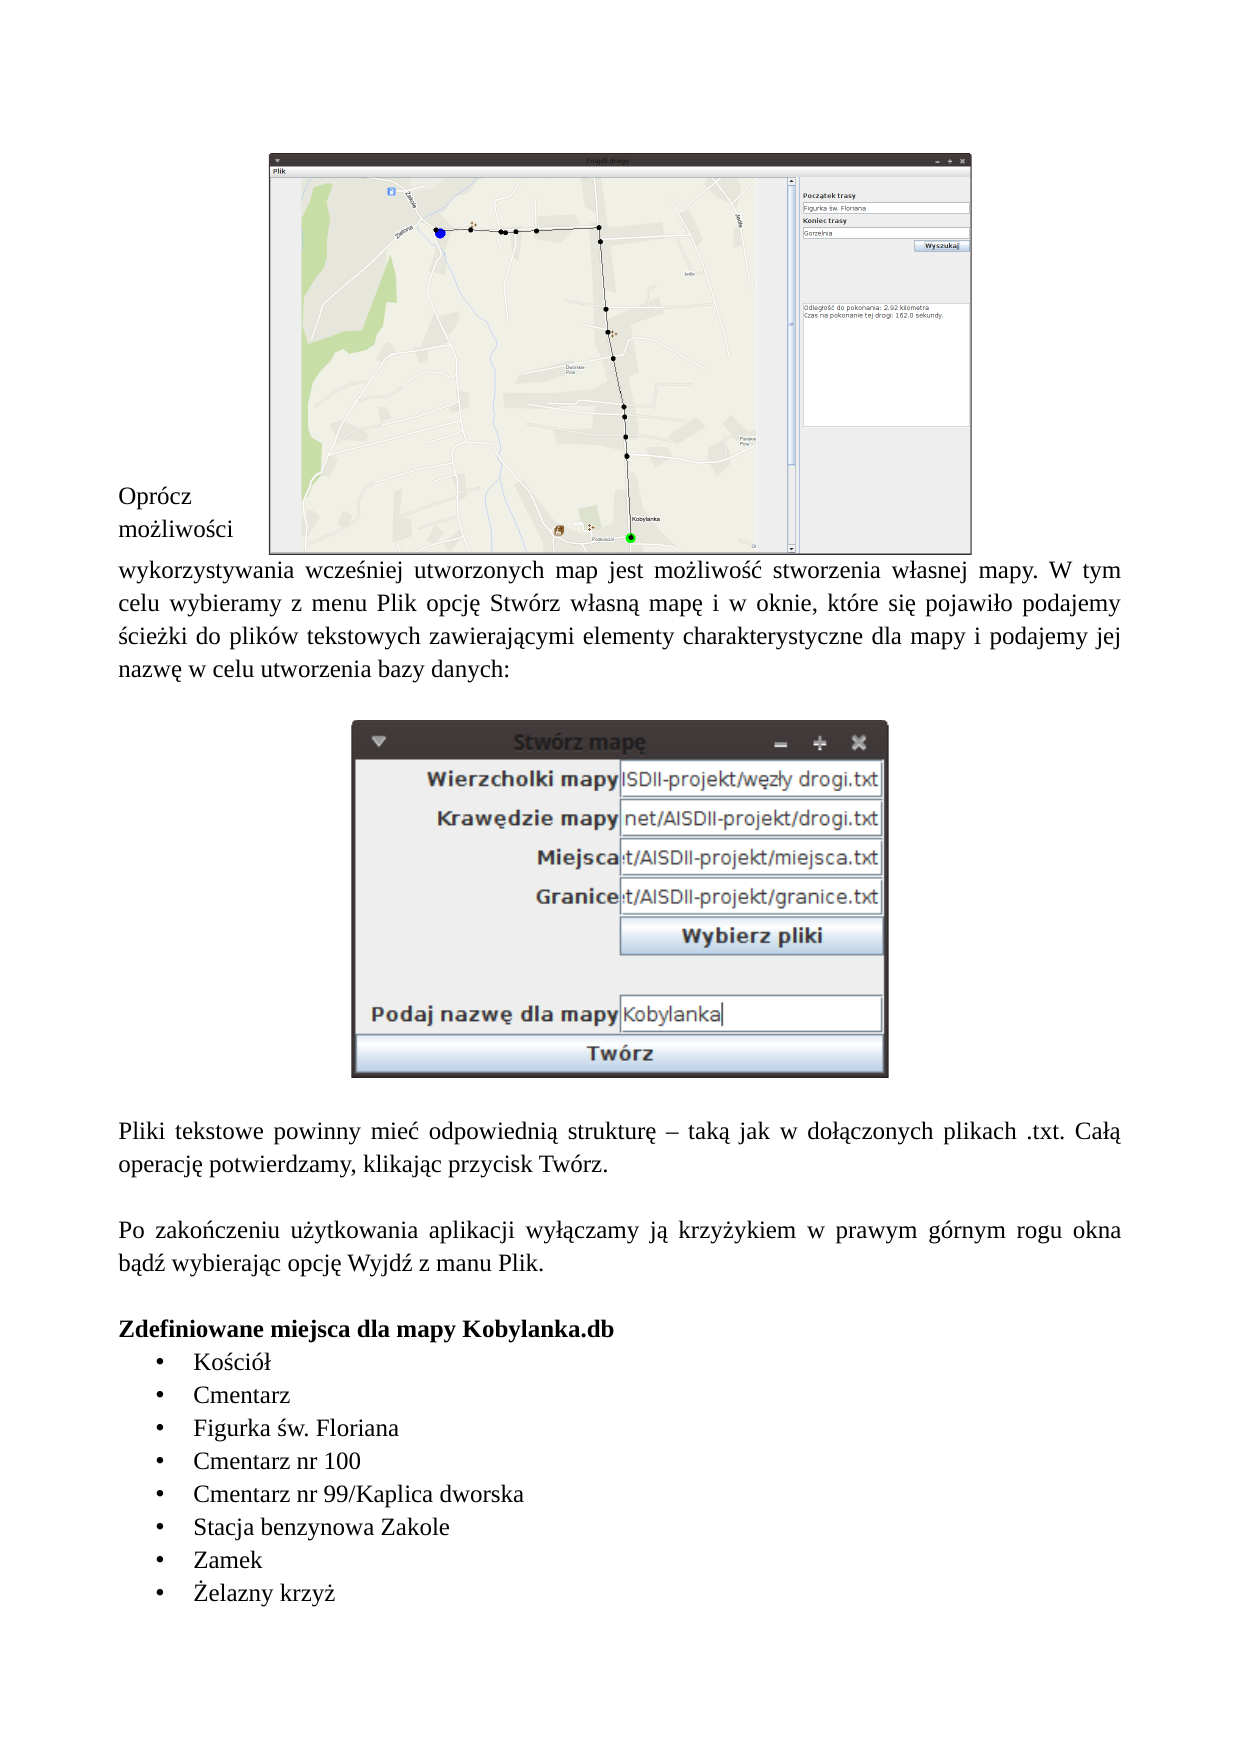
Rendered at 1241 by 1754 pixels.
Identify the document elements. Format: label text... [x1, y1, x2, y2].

list Cmentarz [156, 1380, 1122, 1409]
list Stacja benzynowa Zakole [156, 1512, 1122, 1541]
list Figurka św. Floriana [156, 1413, 1122, 1442]
text Po zakończeniu użytkowania aplikacji wyłączamy ją krzyżykiem w prawym górnym rogu okna bądź wybierając opcję Wyjdź z manu Plik. [118, 1215, 1122, 1277]
text Oprócz możliwości wykorzystywania wcześniej utworzonych map jest możliwość stworzenia własnej mapy. W tym celu wybieramy z menu Plik opcję Stwórz własną mapę i w oknie, które się pojawiło podajemy ścieżki do plików tekstowych zawierającymi elementy charakterystyczne dla mapy i podajemy jej nazwę w celu utworzenia bazy danych: [118, 481, 1122, 683]
list Cmentarz nr 99/Kaplica dworska [156, 1479, 1122, 1508]
picture [351, 720, 889, 1078]
text Zdefiniowane miejsca dla mapy Kobylanka.db [118, 1314, 1122, 1343]
list Żelazny krzyż [156, 1578, 1122, 1607]
list Cmentarz nr 100 [156, 1446, 1122, 1475]
list Zamek [156, 1546, 1122, 1574]
picture [268, 153, 972, 555]
list Kościół [156, 1347, 1122, 1376]
text Pliki tekstowe powinny mieć odpowiednią strukturę – taką jak w dołączonych plikach .txt. Całą operację potwierdzamy, klikając przycisk Twórz. [118, 1116, 1122, 1178]
